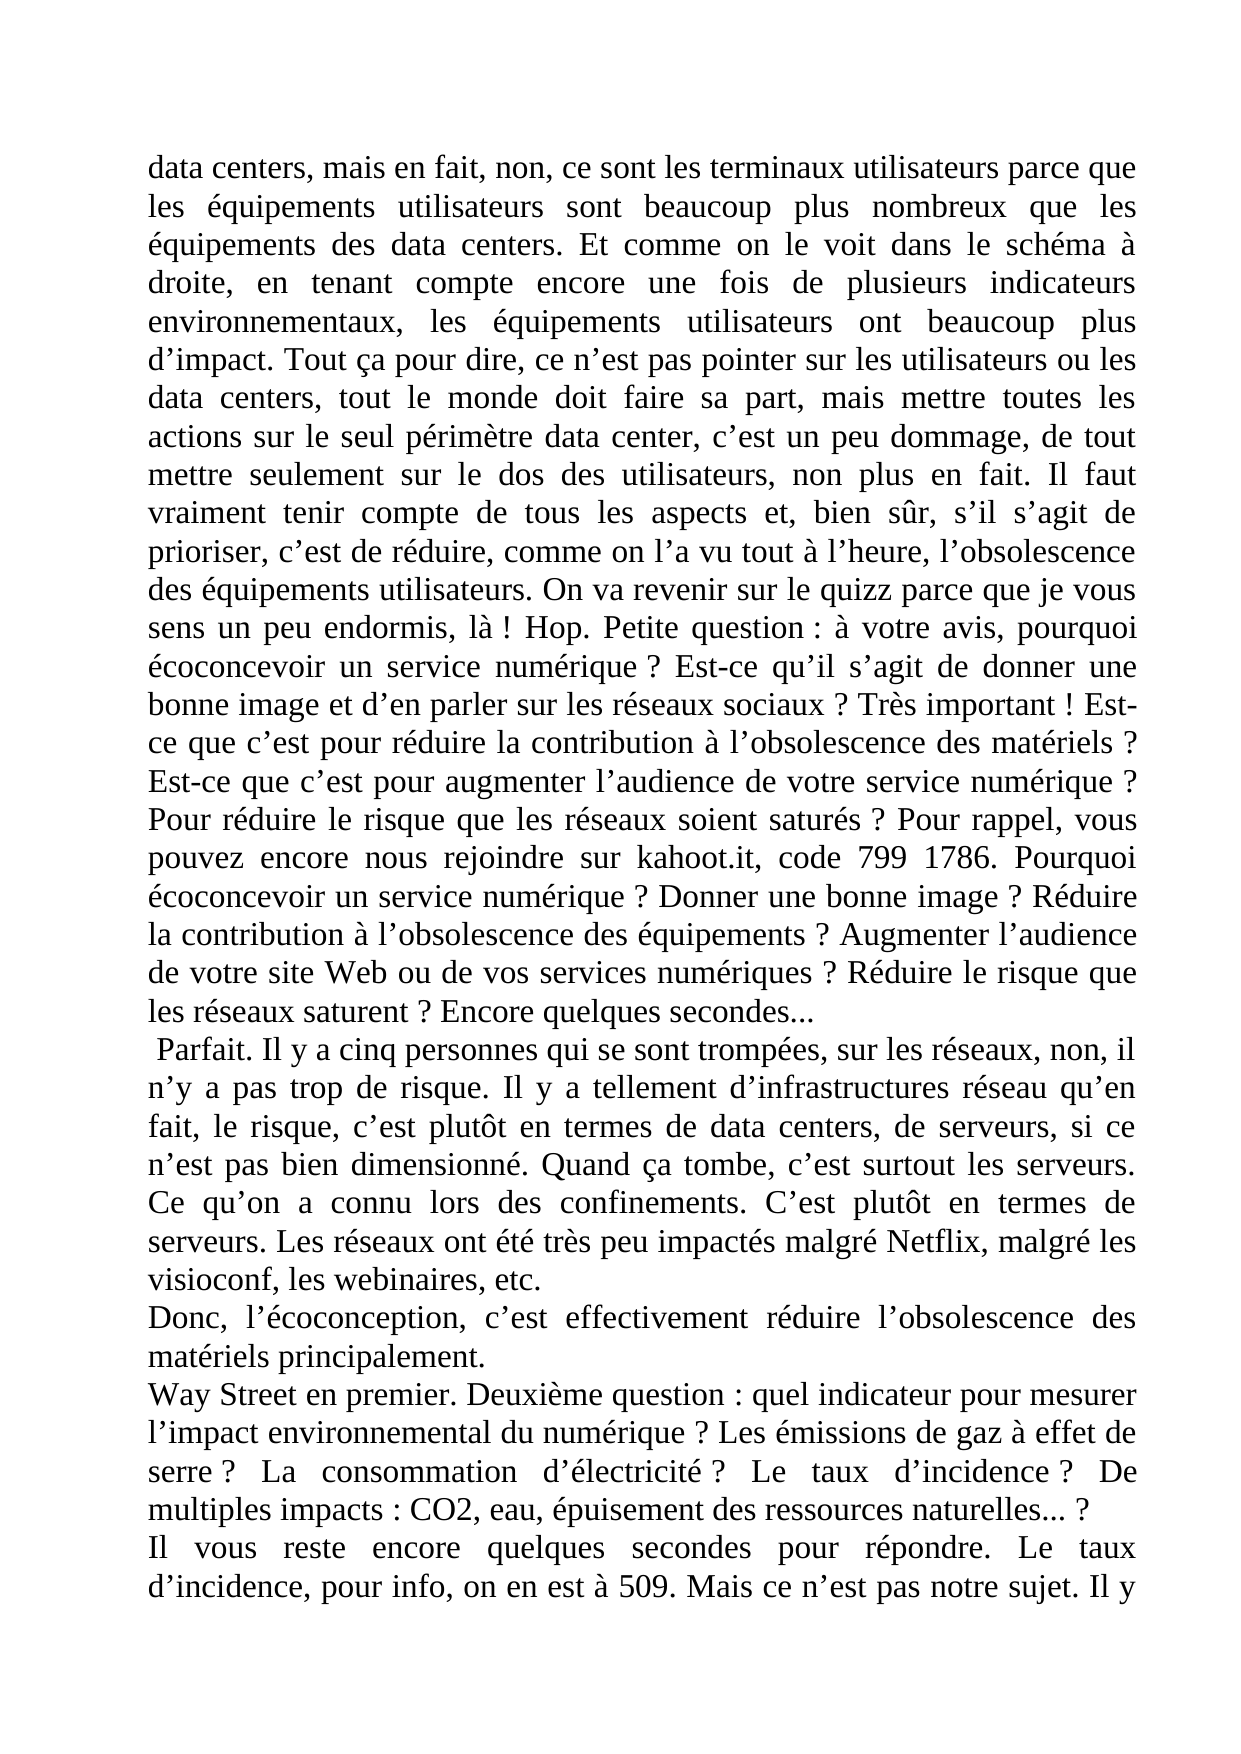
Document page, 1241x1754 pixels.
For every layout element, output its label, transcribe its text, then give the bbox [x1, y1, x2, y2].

text Donc, l’écoconception, c’est effectivement réduire l’obsolescence des matériels principalement. [148, 1298, 1137, 1374]
text data centers, mais en fait, non, ce sont les terminaux utilisateurs parce que les équipements utilisateurs sont beaucoup plus nombreux que les équipements des data centers. Et comme on le voit dans le schéma à droite, en tenant compte encore une fois de plusieurs indicateurs environnementaux, les équipements utilisateurs ont beaucoup plus d’impact. Tout ça pour dire, ce n’est pas pointer sur les utilisateurs ou les data centers, tout le monde doit faire sa part, mais mettre toutes les actions sur le seul périmètre data center, c’est un peu dommage, de tout mettre seulement sur le dos des utilisateurs, non plus en fait. Il faut vraiment tenir compte de tous les aspects et, bien sûr, s’il s’agit de prioriser, c’est de réduire, comme on l’a vu tout à l’heure, l’obsolescence des équipements utilisateurs. On va revenir sur le quizz parce que je vous sens un peu endormis, là ! Hop. Petite question : à votre avis, pourquoi écoconcevoir un service numérique ? Est-ce qu’il s’agit de donner une bonne image et d’en parler sur les réseaux sociaux ? Très important ! Est-ce que c’est pour réduire la contribution à l’obsolescence des matériels ? Est-ce que c’est pour augmenter l’audience de votre service numérique ? Pour réduire le risque que les réseaux soient saturés ? Pour rappel, vous pouvez encore nous rejoindre sur kahoot.it, code 799 1786. Pourquoi écoconcevoir un service numérique ? Donner une bonne image ? Réduire la contribution à l’obsolescence des équipements ? Augmenter l’audience de votre site Web ou de vos services numériques ? Réduire le risque que les réseaux saturent ? Encore quelques secondes... [148, 148, 1137, 1029]
text Way Street en premier. Deuxième question : quel indicateur pour mesurer l’impact environnemental du numérique ? Les émissions de gaz à effet de serre ? La consommation d’électricité ? Le taux d’incidence ? De multiples impacts : CO2, eau, épuisement des ressources naturelles... ? [148, 1374, 1137, 1528]
text Parfait. Il y a cinq personnes qui se sont trompées, sur les réseaux, non, il n’y a pas trop de risque. Il y a tellement d’infrastructures réseau qu’en fait, le risque, c’est plutôt en termes de data centers, de serveurs, si ce n’est pas bien dimensionné. Quand ça tombe, c’est surtout les serveurs. Ce qu’on a connu lors des confinements. C’est plutôt en termes de serveurs. Les réseaux ont été très peu impactés malgré Netflix, malgré les visioconf, les webinaires, etc. [148, 1029, 1137, 1298]
text Il vous reste encore quelques secondes pour répondre. Le taux d’incidence, pour info, on en est à 509. Mais ce n’est pas notre sujet. Il y [148, 1528, 1137, 1604]
